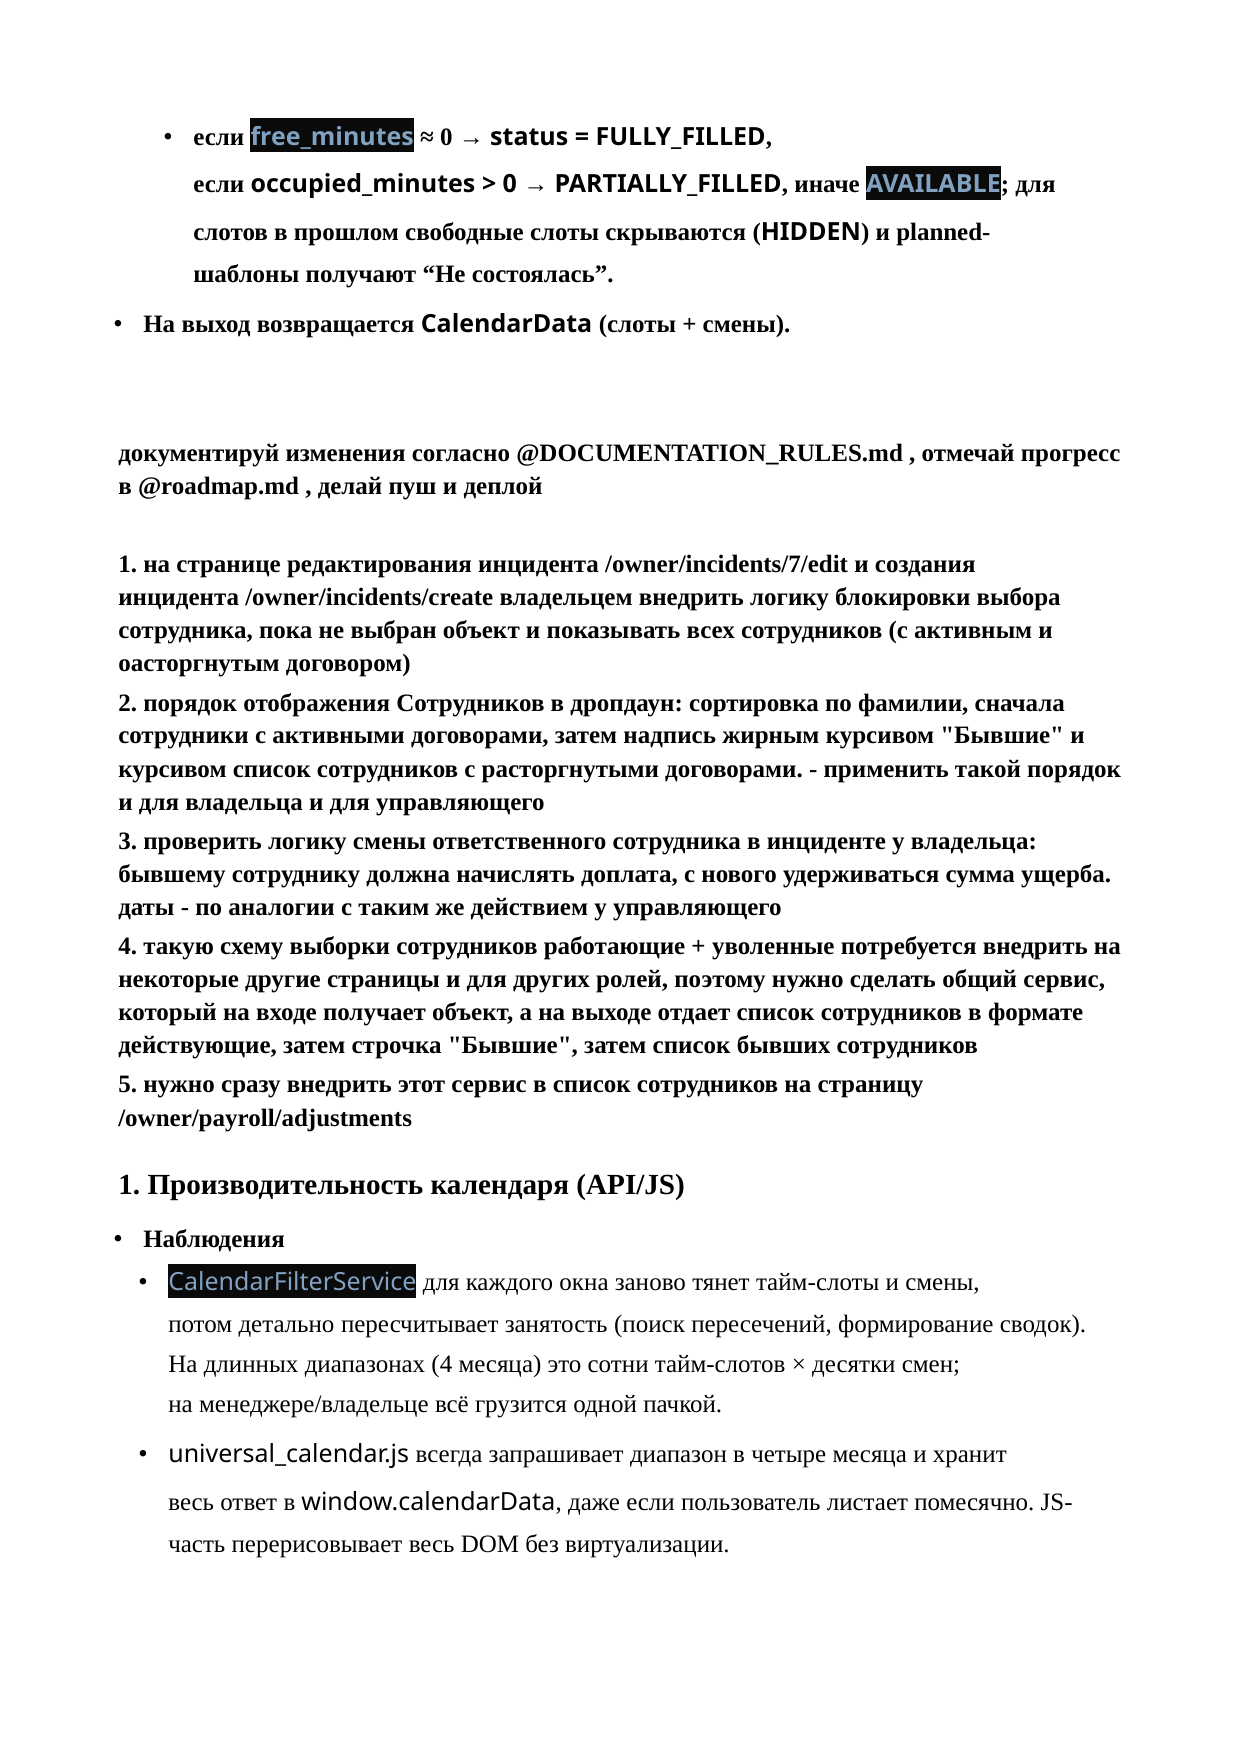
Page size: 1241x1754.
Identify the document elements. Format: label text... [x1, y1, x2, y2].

subtitle 1. Производительность календаря (API/JS) [118, 1167, 1122, 1200]
list Наблюдения [118, 1224, 1122, 1253]
list universal_calendar.js всегда запрашивает диапазон в четыре месяца и хранит весь ответ в window.calendarData, даже если пользователь листает помесячно. JS-часть перерисовывает весь DOM без виртуализации. [143, 1436, 1122, 1558]
list На выход возвращается CalendarData (слоты + смены). [118, 305, 1122, 339]
text 5. нужно сразу внедрить этот сервис в список сотрудников на страницу /owner/payroll/adjustments [118, 1069, 1122, 1131]
text 4. такую схему выборки сотрудников работающие + уволенные потребуется внедрить на некоторые другие страницы и для других ролей, поэтому нужно сделать общий сервис, который на входе получает объект, а на выходе отдает список сотрудников в формате действующие, затем строчка "Бывшие", затем список бывших сотрудников [118, 931, 1122, 1059]
list если free_minutes ≈ 0 → status = FULLY_FILLED, если occupied_minutes > 0 → PARTIALLY_FILLED, иначе AVAILABLE; для слотов в прошлом свободные слоты скрываются (HIDDEN) и planned-шаблоны получают “Не состоялась”. [168, 118, 1122, 288]
text 2. порядок отображения Сотрудников в дропдаун: сортировка по фамилии, сначала сотрудники с активными договорами, затем надпись жирным курсивом "Бывшие" и курсивом список сотрудников с расторгнутыми договорами. - применить такой порядок и для владельца и для управляющего [118, 688, 1122, 815]
text документируй изменения согласно @DOCUMENTATION_RULES.md , отмечай прогресс в @roadmap.md , делай пуш и деплой [118, 438, 1122, 499]
text 1. на странице редактирования инцидента /owner/incidents/7/edit и создания инцидента /owner/incidents/create владельцем внедрить логику блокировки выбора сотрудника, пока не выбран объект и показывать всех сотрудников (с активным и оасторгнутым договором) [118, 549, 1122, 677]
list CalendarFilterService для каждого окна заново тянет тайм‑слоты и смены, потом детально пересчитывает занятость (поиск пересечений, формирование сводок). На длинных диапазонах (4 месяца) это сотни тайм-слотов × десятки смен; на менеджере/владельце всё грузится одной пачкой. [143, 1264, 1122, 1418]
text 3. проверить логику смены ответственного сотрудника в инциденте у владельца: бывшему сотруднику должна начислять доплата, с нового удерживаться сумма ущерба. даты - по аналогии с таким же действием у управляющего [118, 826, 1122, 921]
